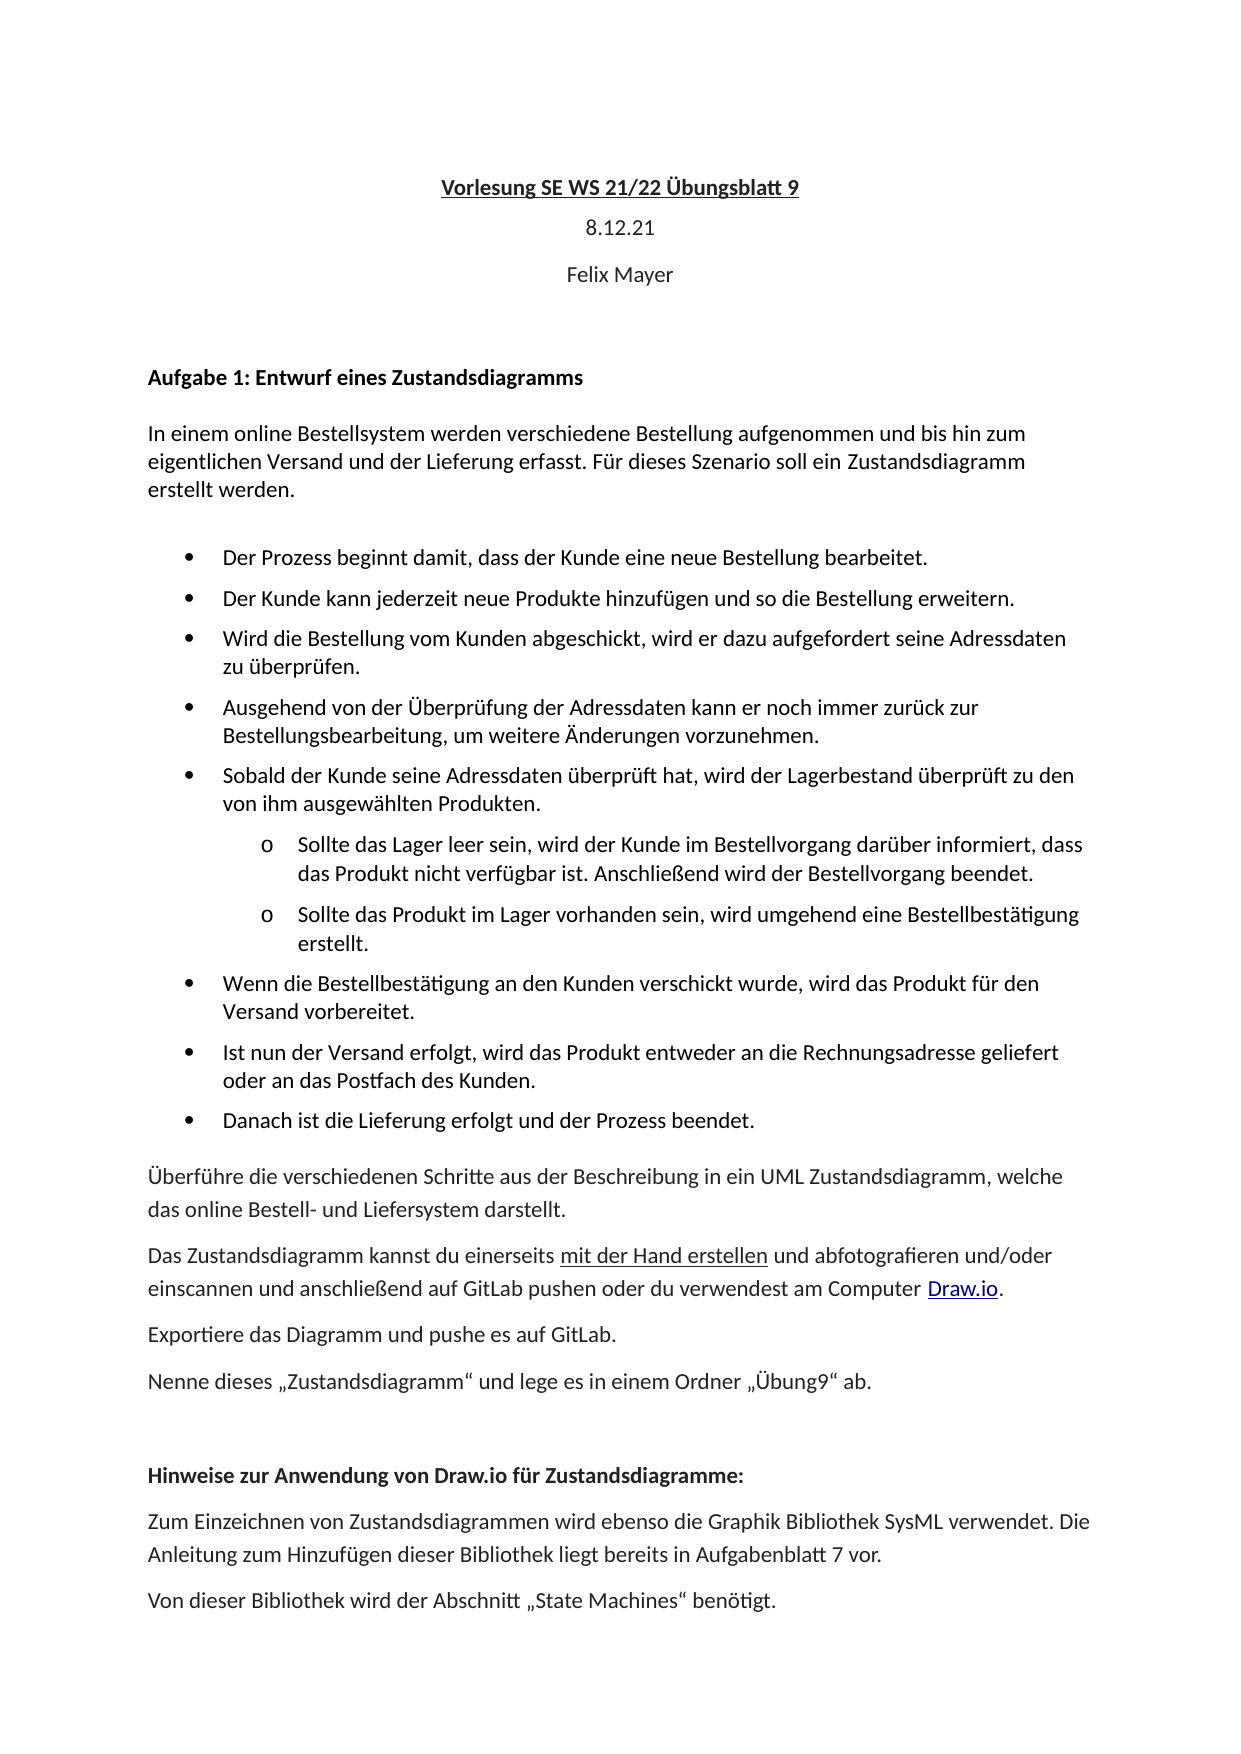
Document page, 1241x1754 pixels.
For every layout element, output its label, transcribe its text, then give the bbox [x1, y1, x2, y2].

list Sollte das Lager leer sein, wird der Kunde im Bestellvorgang darüber informiert, dass das Produkt nicht verfügbar ist. Anschließend wird der Bestellvorgang beendet. [260, 830, 1093, 887]
list Der Prozess beginnt damit, dass der Kunde eine neue Bestellung bearbeitet. [185, 543, 1093, 571]
text In einem online Bestellsystem werden verschiedene Bestellung aufgenommen und bis hin zum eigentlichen Versand und der Lieferung erfasst. Für dieses Szenario soll ein Zustandsdiagramm erstellt werden. [148, 419, 1093, 503]
text Das Zustandsdiagramm kannst du einerseits mit der Hand erstellen und abfotografieren und/oder einscannen und anschließend auf GitLab pushen oder du verwendest am Computer Draw.io. [148, 1241, 1093, 1302]
text Vorlesung SE WS 21/22 Übungsblatt 9 [148, 173, 1093, 201]
list Der Kunde kann jederzeit neue Produkte hinzufügen und so die Bestellung erweitern. [185, 584, 1093, 612]
list Ausgehend von der Überprüfung der Adressdaten kann er noch immer zurück zur Bestellungsbearbeitung, um weitere Änderungen vorzunehmen. [185, 693, 1093, 749]
text Felix Mayer [148, 260, 1093, 288]
text Von dieser Bibliothek wird der Abschnitt „State Machines“ benötigt. [148, 1586, 1093, 1614]
text 8.12.21 [148, 213, 1093, 241]
text Nenne dieses „Zustandsdiagramm“ und lege es in einem Ordner „Übung9“ ab. [148, 1367, 1093, 1395]
list Wenn die Bestellbestätigung an den Kunden verschickt wurde, wird das Produkt für den Versand vorbereitet. [185, 969, 1093, 1025]
list Sobald der Kunde seine Adressdaten überprüft hat, wird der Lagerbestand überprüft zu den von ihm ausgewählten Produkten. [185, 761, 1093, 817]
text Zum Einzeichnen von Zustandsdiagrammen wird ebenso die Graphik Bibliothek SysML verwendet. Die Anleitung zum Hinzufügen dieser Bibliothek liegt bereits in Aufgabenblatt 7 vor. [148, 1507, 1093, 1568]
list Ist nun der Versand erfolgt, wird das Produkt entweder an die Rechnungsadresse geliefert oder an das Postfach des Kunden. [185, 1038, 1093, 1094]
text Überführe die verschiedenen Schritte aus der Beschreibung in ein UML Zustandsdiagramm, welche das online Bestell- und Liefersystem darstellt. [148, 1162, 1093, 1223]
list Danach ist die Lieferung erfolgt und der Prozess beendet. [185, 1106, 1093, 1134]
text Hinweise zur Anwendung von Draw.io für Zustandsdiagramme: [148, 1461, 1093, 1489]
text Exportiere das Diagramm und pushe es auf GitLab. [148, 1320, 1093, 1348]
text Aufgabe 1: Entwurf eines Zustandsdiagramms [148, 363, 1093, 391]
list Sollte das Produkt im Lager vorhanden sein, wird umgehend eine Bestellbestätigung erstellt. [260, 900, 1093, 957]
list Wird die Bestellung vom Kunden abgeschickt, wird er dazu aufgefordert seine Adressdaten zu überprüfen. [185, 624, 1093, 680]
